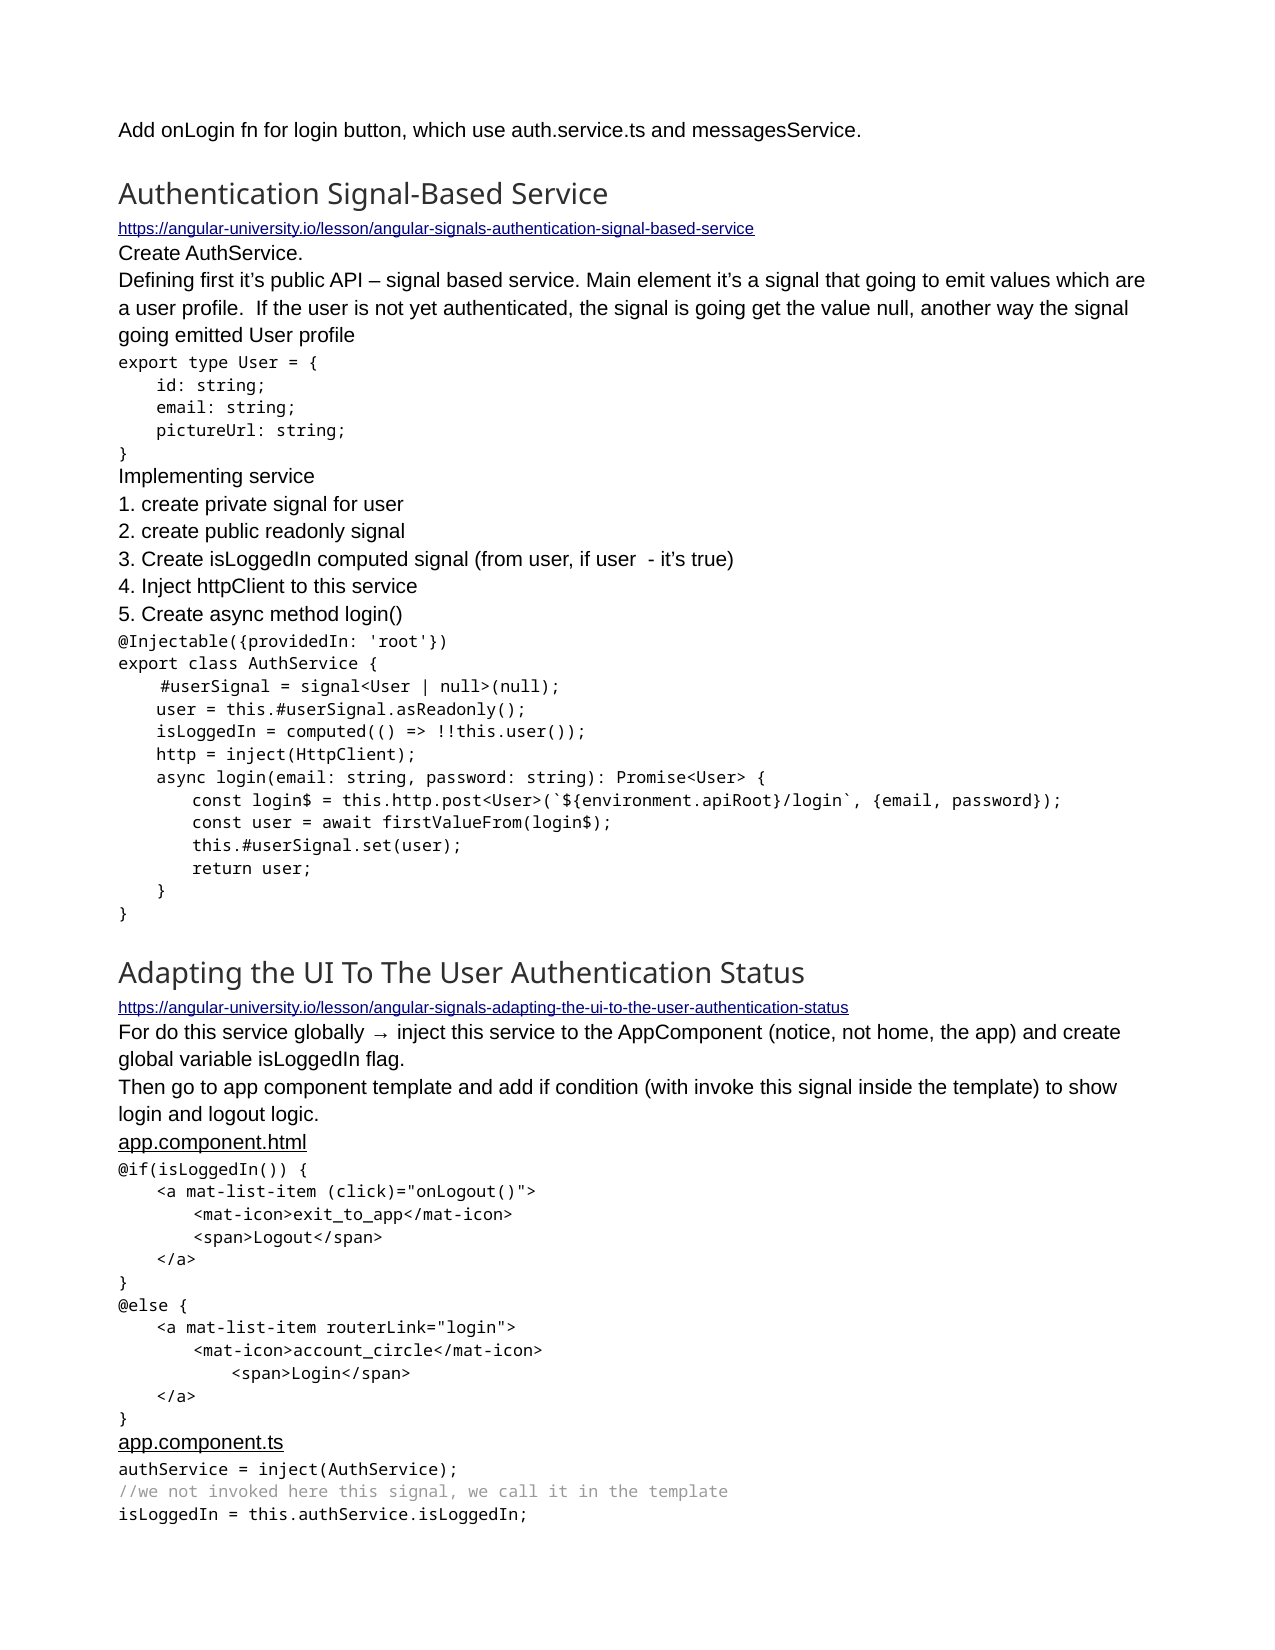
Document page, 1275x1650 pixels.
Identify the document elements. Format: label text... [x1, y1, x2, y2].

text http = inject(HttpClient); [118, 743, 1157, 766]
text //we not invoked here this signal, we call it in the template [118, 1480, 1157, 1502]
text app.component.html [118, 1129, 1157, 1153]
text 4. Inject httpClient to this service [118, 574, 1157, 598]
text } [118, 442, 1157, 464]
text } [118, 902, 1157, 924]
text 5. Create async method login() [118, 602, 1157, 626]
text id: string; [118, 373, 1157, 396]
text app.component.ts [118, 1429, 1157, 1453]
text </a> [118, 1248, 1157, 1271]
text pictureUrl: string; [118, 419, 1157, 442]
text email: string; [118, 396, 1157, 419]
text Then go to app component template and add if condition (with invoke this signal inside the template) to show login and logout logic. [118, 1074, 1157, 1126]
text Create AuthService. [118, 241, 1157, 265]
text } [118, 1271, 1157, 1293]
text isLoggedIn = this.authService.isLoggedIn; [118, 1502, 1157, 1525]
text user = this.#userSignal.asReadonly(); [118, 697, 1157, 720]
text Implementing service [118, 464, 1157, 488]
text https://angular-university.io/lesson/angular-signals-adapting-the-ui-to-the-user-authentication-status [118, 998, 1157, 1017]
text this.#userSignal.set(user); [118, 834, 1157, 856]
text @if(isLoggedIn()) { [118, 1157, 1157, 1180]
text 3. Create isLoggedIn computed signal (from user, if user - it’s true) [118, 547, 1157, 571]
text <span>Logout</span> [118, 1225, 1157, 1248]
text Defining first it’s public API – signal based service. Main element it’s a signal that going to emit values which are a user profile. If the user is not yet authenticated, the signal is going get the value null, another way the signal going emitted User profile [118, 268, 1157, 347]
text authService = inject(AuthService); [118, 1457, 1157, 1480]
text #userSignal = signal<User | null>(null); [118, 675, 1157, 697]
text Adapting the UI To The User Authentication Status [118, 952, 1157, 992]
text return user; [118, 856, 1157, 879]
text const login$ = this.http.post<User>(`${environment.apiRoot}/login`, {email, password}); [118, 788, 1157, 811]
text const user = await firstValueFrom(login$); [118, 811, 1157, 834]
text https://angular-university.io/lesson/angular-signals-authentication-signal-based-service [118, 219, 1157, 238]
text 2. create public readonly signal [118, 519, 1157, 543]
text export class AuthService { [118, 652, 1157, 675]
text <a mat-list-item routerLink="login"> [118, 1316, 1157, 1339]
text Authentication Signal-Based Service [118, 173, 1157, 213]
text @Injectable({providedIn: 'root'}) [118, 629, 1157, 652]
text } [118, 1407, 1157, 1429]
text <a mat-list-item (click)="onLogout()"> [118, 1180, 1157, 1202]
text isLoggedIn = computed(() => !!this.user()); [118, 720, 1157, 743]
text export type User = { [118, 351, 1157, 373]
text Add onLogin fn for login button, which use auth.service.ts and messagesService. [118, 118, 1157, 142]
text <mat-icon>exit_to_app</mat-icon> [118, 1202, 1157, 1225]
text } [118, 879, 1157, 902]
text </a> [118, 1384, 1157, 1407]
text For do this service globally → inject this service to the AppComponent (notice, not home, the app) and create global variable isLoggedIn flag. [118, 1019, 1157, 1071]
text <mat-icon>account_circle</mat-icon> [118, 1339, 1157, 1361]
text 1. create private signal for user [118, 492, 1157, 516]
text async login(email: string, password: string): Promise<User> { [118, 766, 1157, 788]
text @else { [118, 1293, 1157, 1316]
text <span>Login</span> [118, 1361, 1157, 1384]
